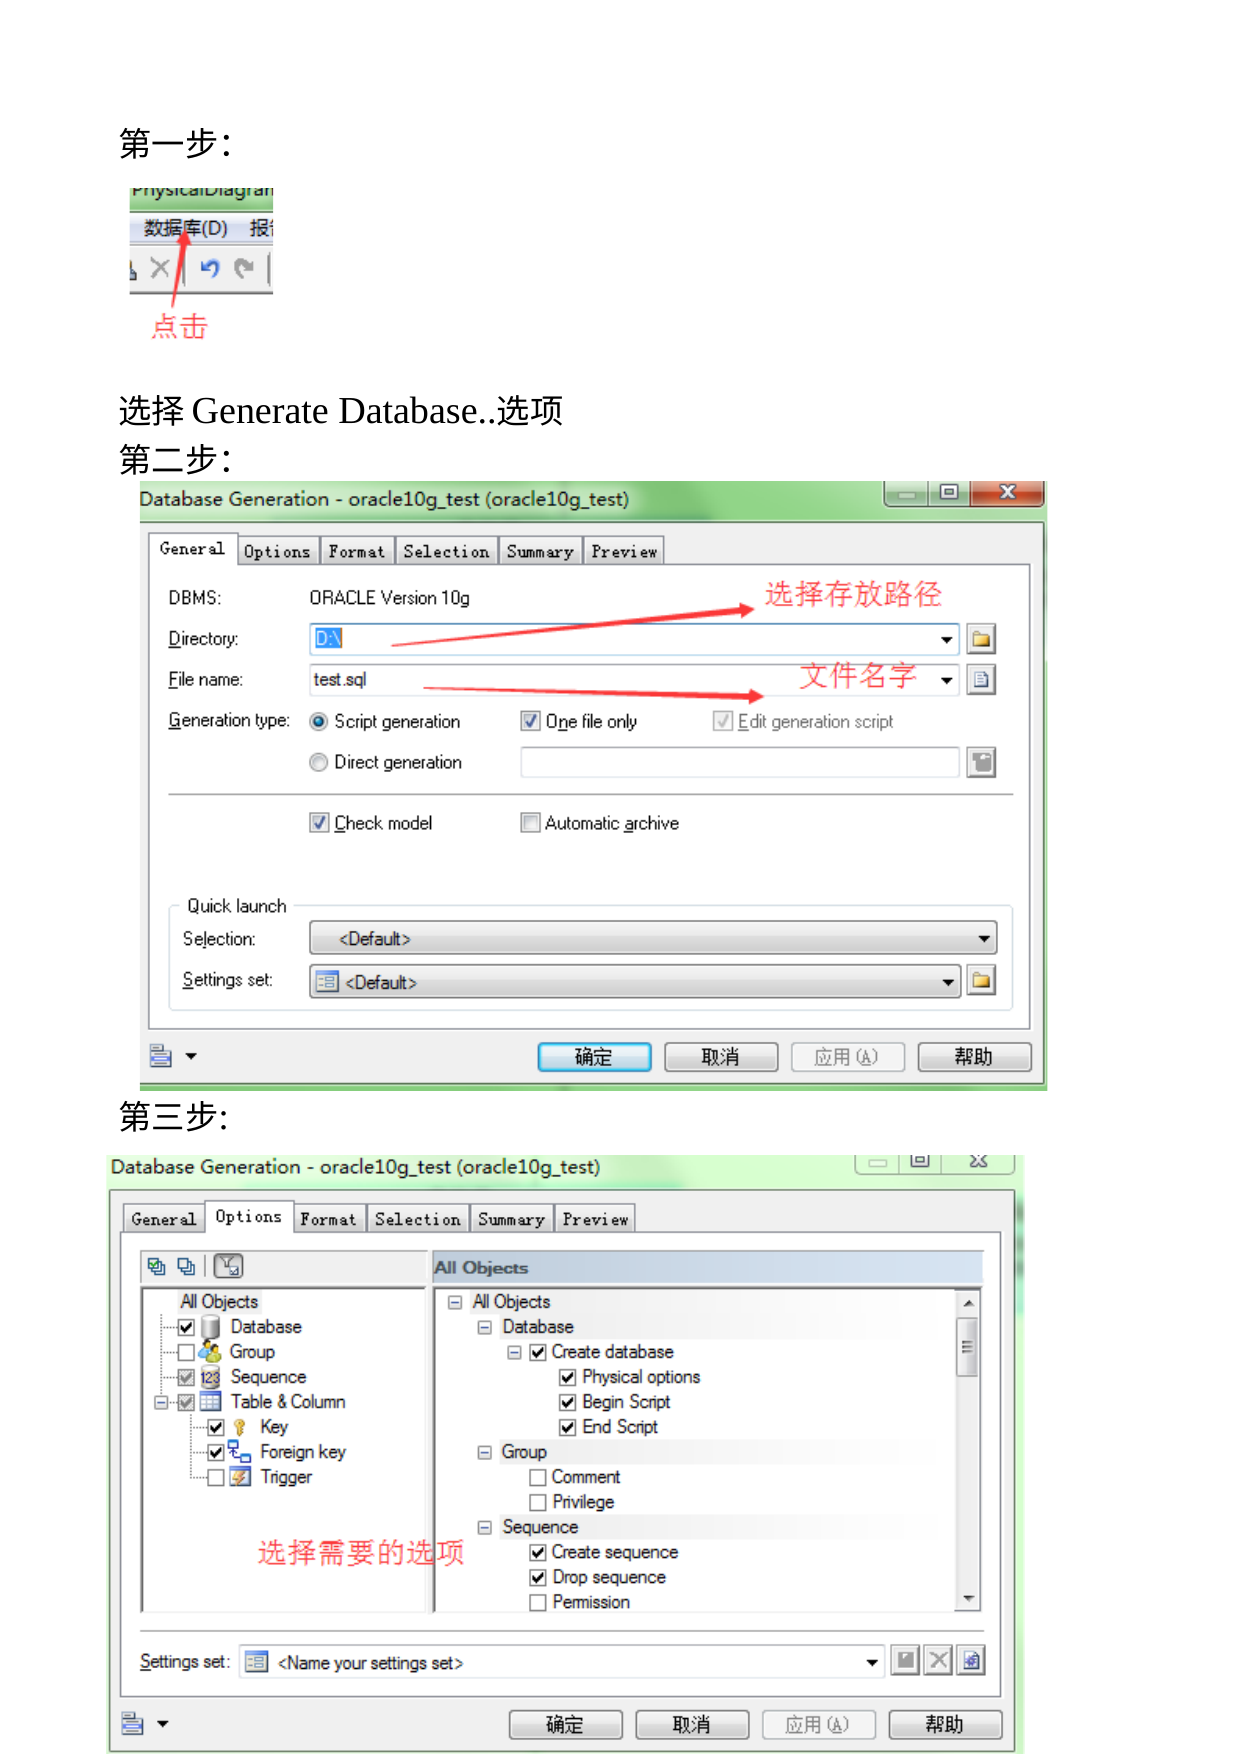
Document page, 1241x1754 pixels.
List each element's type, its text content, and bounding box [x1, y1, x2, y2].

text 第一步： [118, 118, 1122, 166]
picture [129, 188, 274, 384]
picture [106, 1155, 1025, 1754]
picture [139, 481, 1048, 1091]
text 选择Generate Database..选项 [118, 385, 1122, 433]
text 第二步： [118, 433, 1122, 482]
text 第三步: [118, 482, 1122, 1139]
